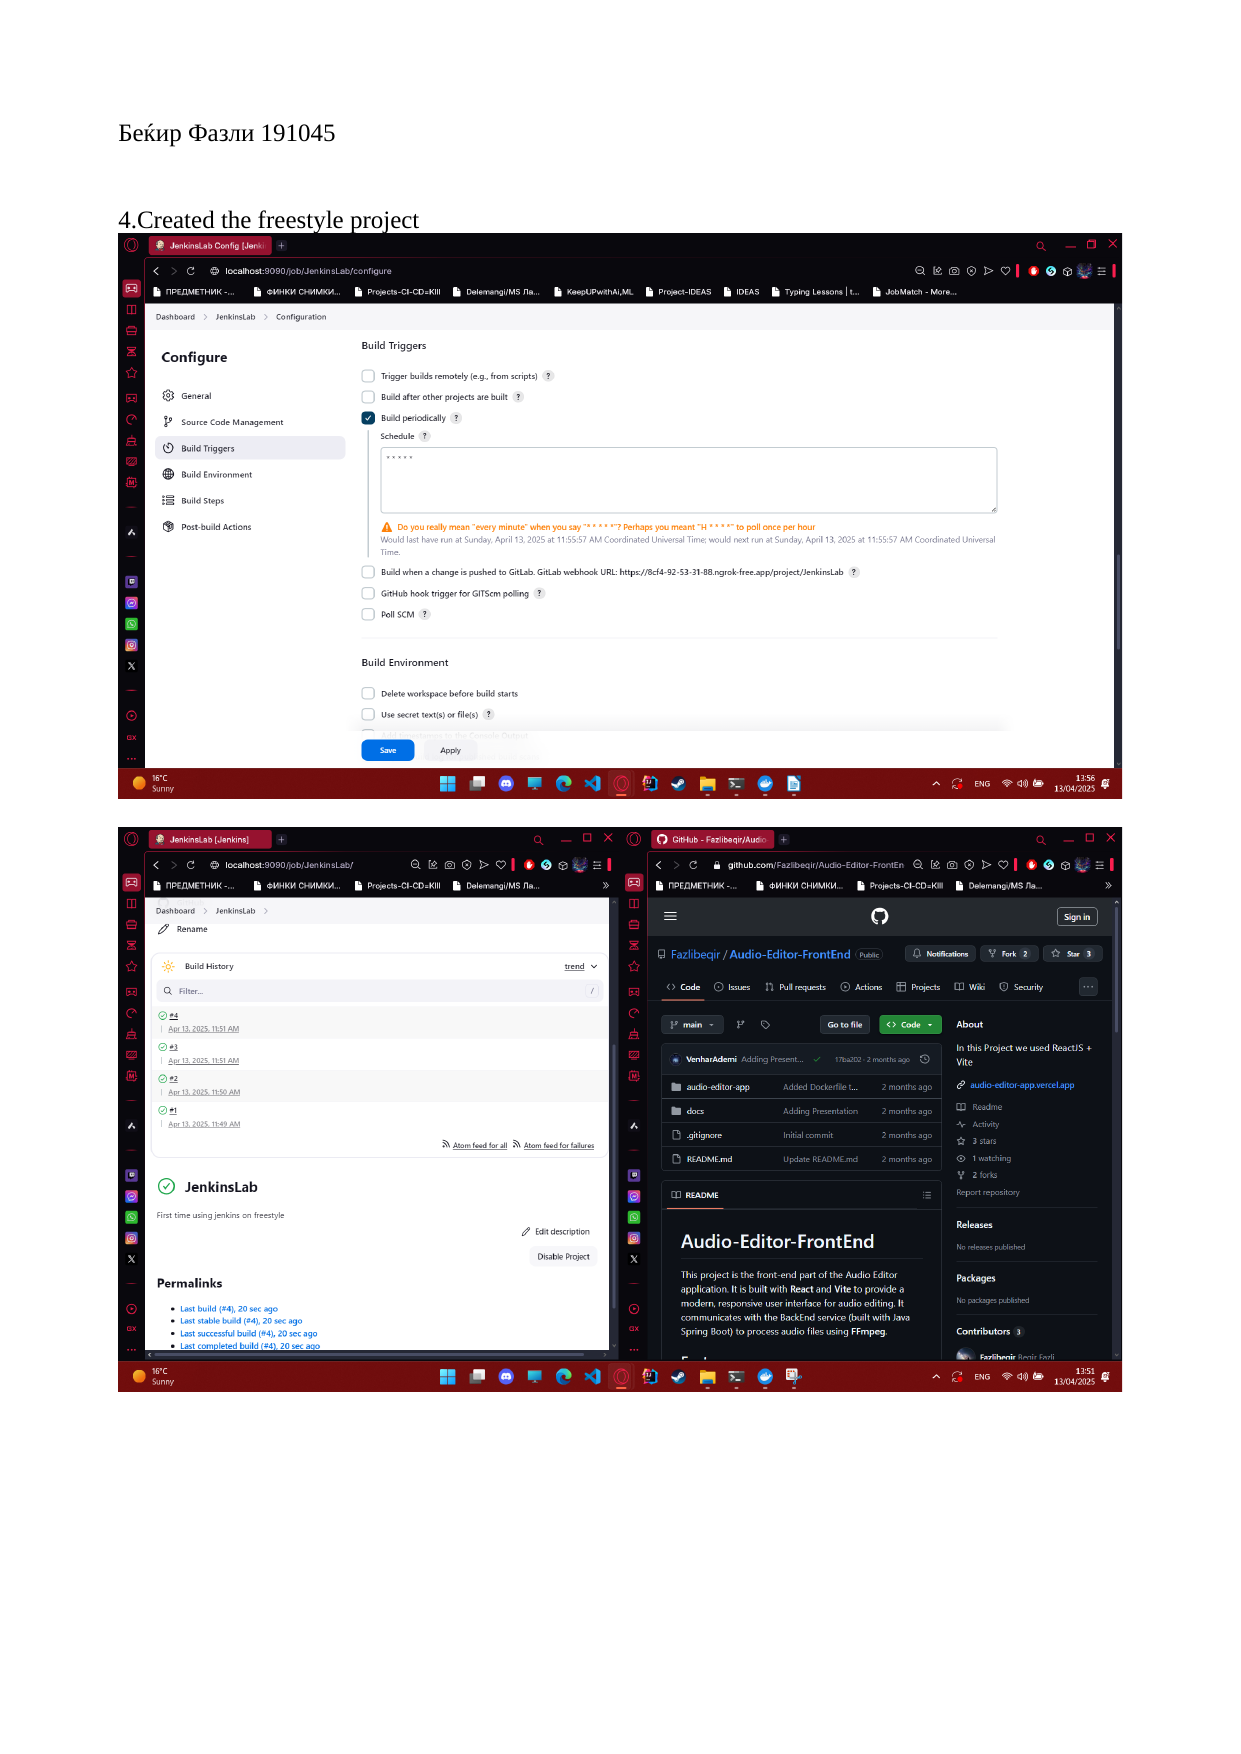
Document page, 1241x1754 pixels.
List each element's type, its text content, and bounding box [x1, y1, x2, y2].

picture [118, 233, 1123, 799]
picture [118, 827, 1123, 1392]
text 4.Created the freestyle project [118, 205, 1122, 233]
